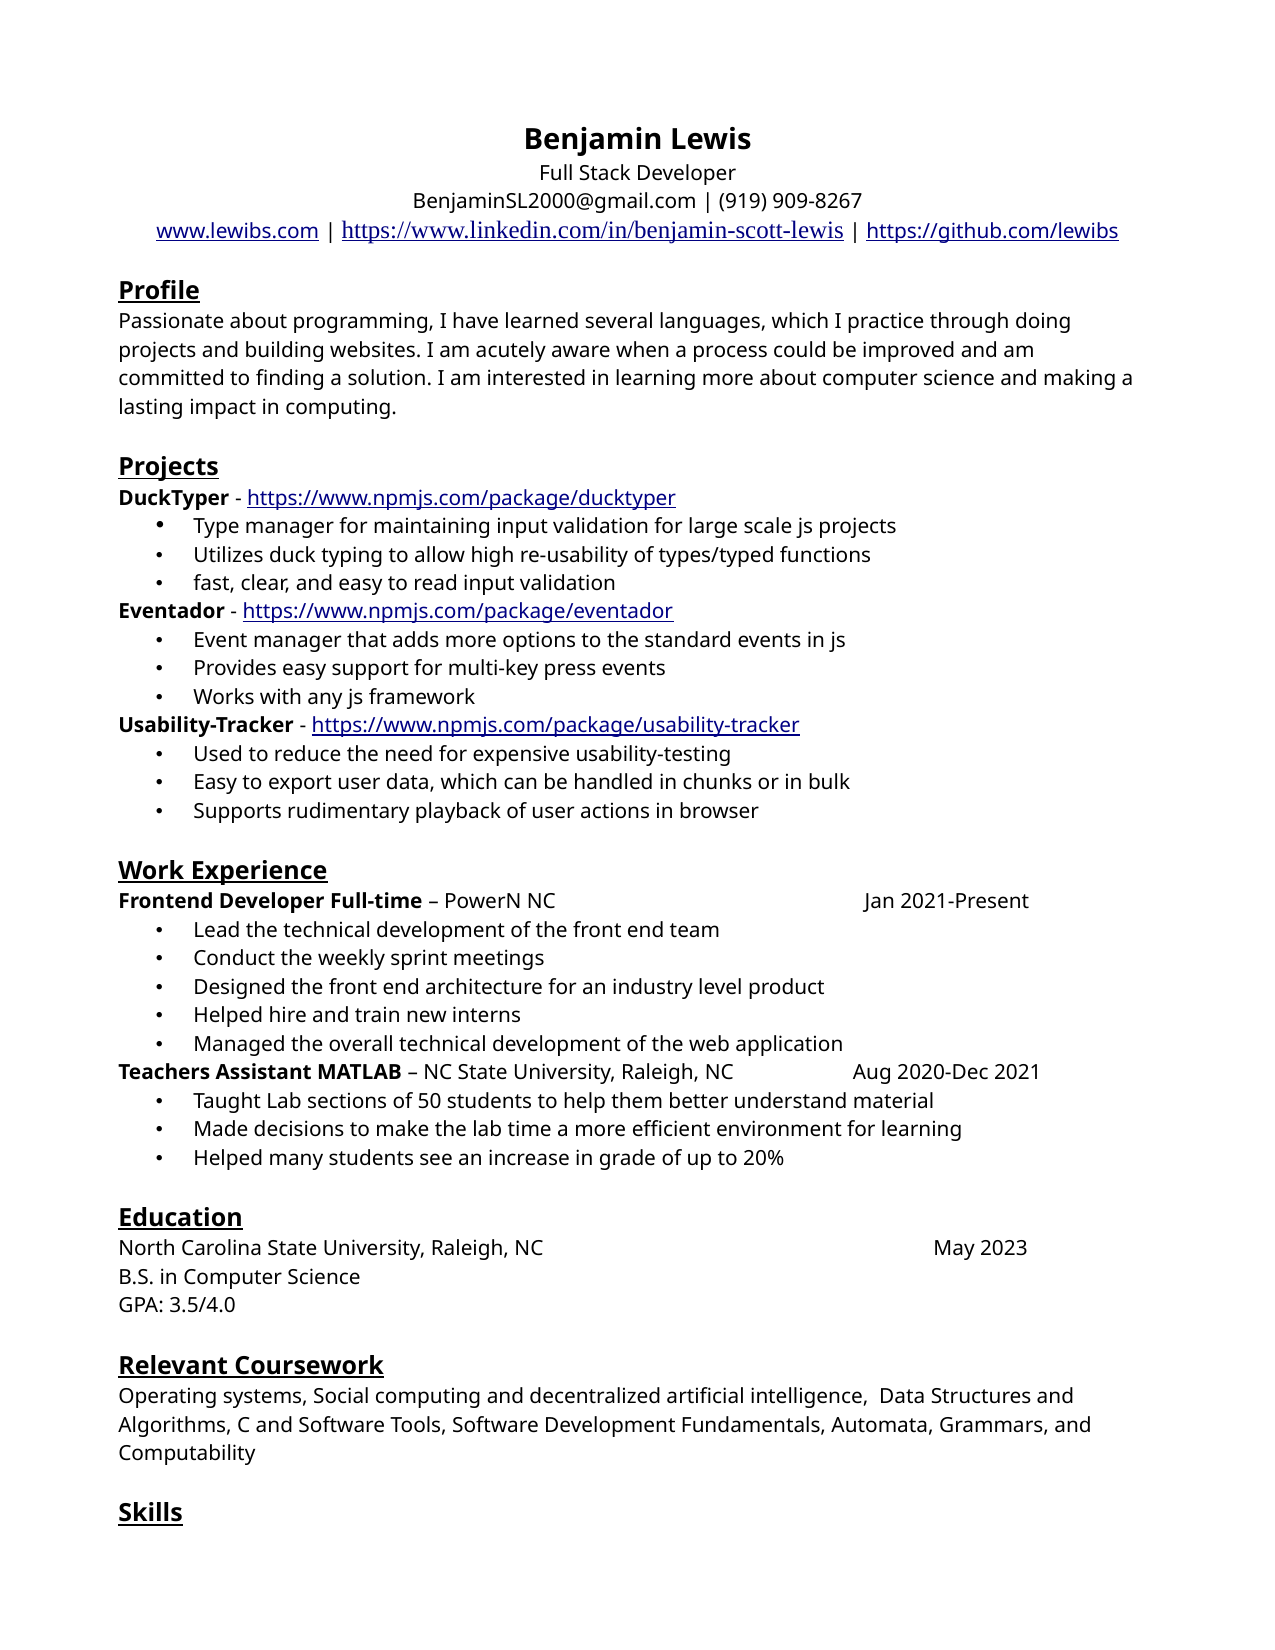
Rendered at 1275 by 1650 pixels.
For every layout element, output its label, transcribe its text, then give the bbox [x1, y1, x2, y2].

text B.S. in Computer Science [118, 1262, 1157, 1290]
list Made decisions to make the lab time a more efficient environment for learning [156, 1114, 1157, 1143]
list Designed the front end architecture for an industry level product [156, 972, 1157, 1000]
text Full Stack Developer [118, 158, 1157, 186]
list Conduct the weekly sprint meetings [156, 943, 1157, 972]
text Operating systems, Social computing and decentralized artificial intelligence, Data Structures and Algorithms, C and Software Tools, Software Development Fundamentals, Automata, Grammars, and Computability [118, 1381, 1157, 1467]
text www.lewibs.com | https://www.linkedin.com/in/benjamin-scott-lewis | https://github.com/lewibs [118, 215, 1157, 244]
text Benjamin Lewis [118, 118, 1157, 158]
list Type manager for maintaining input validation for large scale js projects [156, 511, 1157, 540]
text Education [118, 1199, 1157, 1233]
text Eventador - https://www.npmjs.com/package/eventador [118, 597, 1157, 625]
list Lead the technical development of the front end team [156, 915, 1157, 943]
text BenjaminSL2000@gmail.com | (919) 909-8267 [118, 186, 1157, 215]
list fast, clear, and easy to read input validation [156, 568, 1157, 597]
text Work Experience [118, 853, 1157, 887]
list Utilizes duck typing to allow high re-usability of types/typed functions [156, 540, 1157, 568]
list Supports rudimentary playback of user actions in browser [156, 796, 1157, 824]
text Usability-Tracker - https://www.npmjs.com/package/usability-tracker [118, 710, 1157, 739]
list Managed the overall technical development of the web application [156, 1029, 1157, 1057]
text Skills [118, 1495, 1157, 1529]
text Passionate about programming, I have learned several languages, which I practice through doing projects and building websites. I am acutely aware when a process could be improved and am committed to finding a solution. I am interested in learning more about computer science and making a lasting impact in computing. [118, 307, 1157, 420]
list Event manager that adds more options to the standard events in js [156, 625, 1157, 653]
text Frontend Developer Full-time – PowerN NC Jan 2021-Present [118, 887, 1157, 915]
text Projects DuckTyper - https://www.npmjs.com/package/ducktyper [118, 449, 1157, 511]
text North Carolina State University, Raleigh, NC May 2023 [118, 1233, 1157, 1262]
text Teachers Assistant MATLAB – NC State University, Raleigh, NC Aug 2020-Dec 2021 [118, 1057, 1157, 1086]
list Provides easy support for multi-key press events [156, 653, 1157, 682]
text GPA: 3.5/4.0 [118, 1290, 1157, 1319]
list Taught Lab sections of 50 students to help them better understand material [156, 1086, 1157, 1114]
list Easy to export user data, which can be handled in chunks or in bulk [156, 767, 1157, 796]
text Profile [118, 273, 1157, 307]
list Helped many students see an increase in grade of up to 20% [156, 1143, 1157, 1171]
list Used to reduce the need for expensive usability-testing [156, 739, 1157, 767]
list Helped hire and train new interns [156, 1000, 1157, 1029]
list Works with any js framework [156, 682, 1157, 710]
text Relevant Coursework [118, 1347, 1157, 1381]
